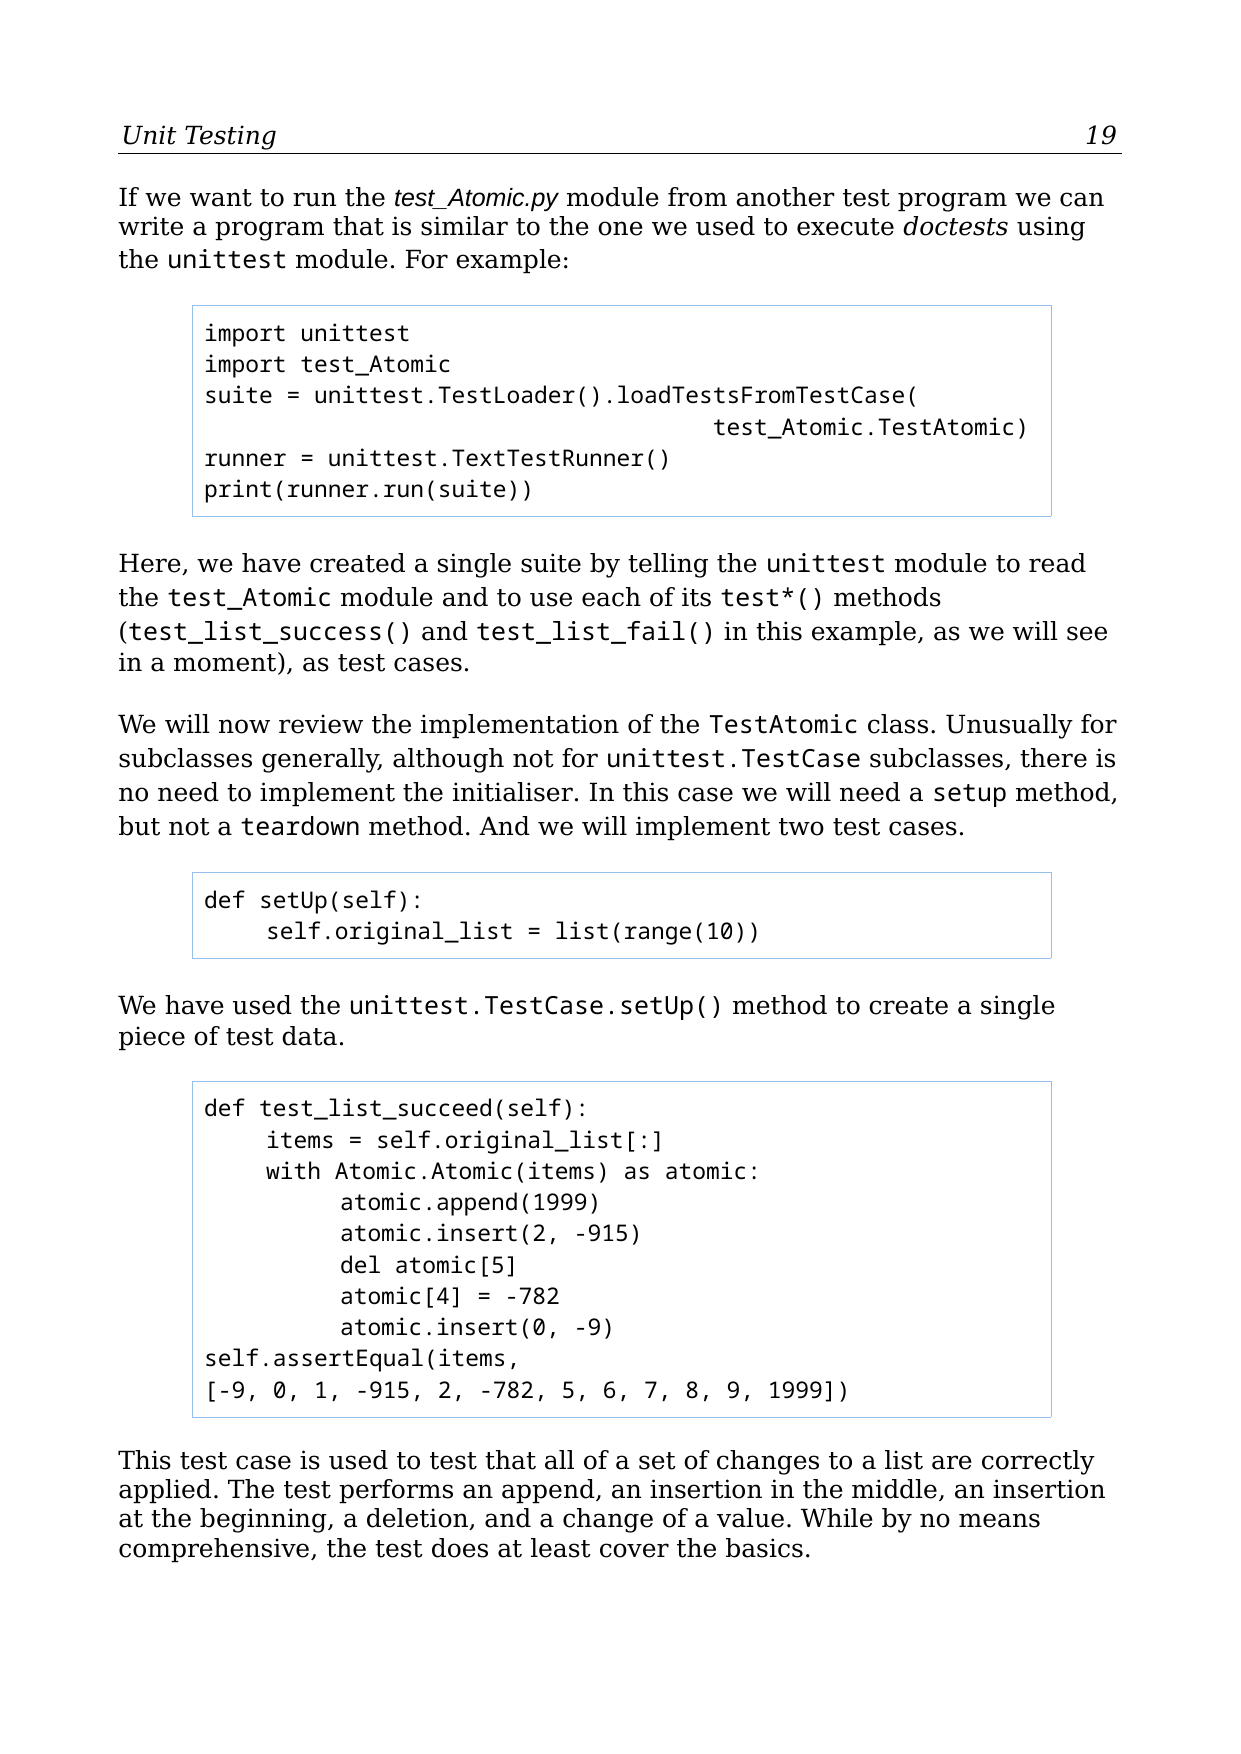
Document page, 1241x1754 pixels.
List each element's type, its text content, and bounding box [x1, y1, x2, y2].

text atomic[4] = -782 [193, 1268, 1051, 1299]
text del atomic[5] [193, 1237, 1051, 1268]
text runner = unittest.TextTestRunner() [193, 430, 1051, 461]
text atomic.insert(2, -915) [193, 1206, 1051, 1237]
text print(runner.run(suite)) [193, 461, 1051, 516]
text test_Atomic.TestAtomic) [193, 398, 1051, 430]
text items = self.original_list[:] [193, 1112, 1051, 1143]
text Here, we have created a single suite by telling the unittest module to read the test_Atomic module and to use each of its test*() methods (test_list_success() and test_list_fail() in this example, as we will see in a moment), as test cases. [118, 546, 1122, 677]
text atomic.append(1999) [193, 1174, 1051, 1206]
text def test_list_succeed(self): [193, 1082, 1051, 1112]
text atomic.insert(0, -9) [193, 1299, 1051, 1331]
text We will now review the implementation of the TestAtomic class. Unusually for subclasses generally, although not for unittest.TestCase subclasses, there is no need to implement the initialiser. In this case we will need a setup method, but not a teardown method. And we will implement two test cases. [118, 706, 1122, 843]
text def setUp(self): [193, 873, 1051, 903]
text suite = unittest.TestLoader().loadTestsFromTestCase( [193, 367, 1051, 398]
text import test_Atomic [193, 336, 1051, 367]
text self.assertEqual(items, [193, 1331, 1051, 1362]
text with Atomic.Atomic(items) as atomic: [193, 1143, 1051, 1174]
text This test case is used to test that all of a set of changes to a list are correctly applied. The test performs an append, an insertion in the middle, an insertion at the beginning, a deletion, and a change of a value. While by no means comprehensive, the test does at least cover the basics. [118, 1446, 1122, 1563]
text We have used the unittest.TestCase.setUp() method to create a single piece of test data. [118, 988, 1122, 1051]
text [-9, 0, 1, -915, 2, -782, 5, 6, 7, 8, 9, 1999]) [193, 1362, 1051, 1417]
text self.original_list = list(range(10)) [193, 903, 1051, 958]
text import unittest [193, 306, 1051, 336]
text If we want to run the test_Atomic.py module from another test program we can write a program that is similar to the one we used to execute doctests using the unittest module. For example: [118, 183, 1122, 275]
